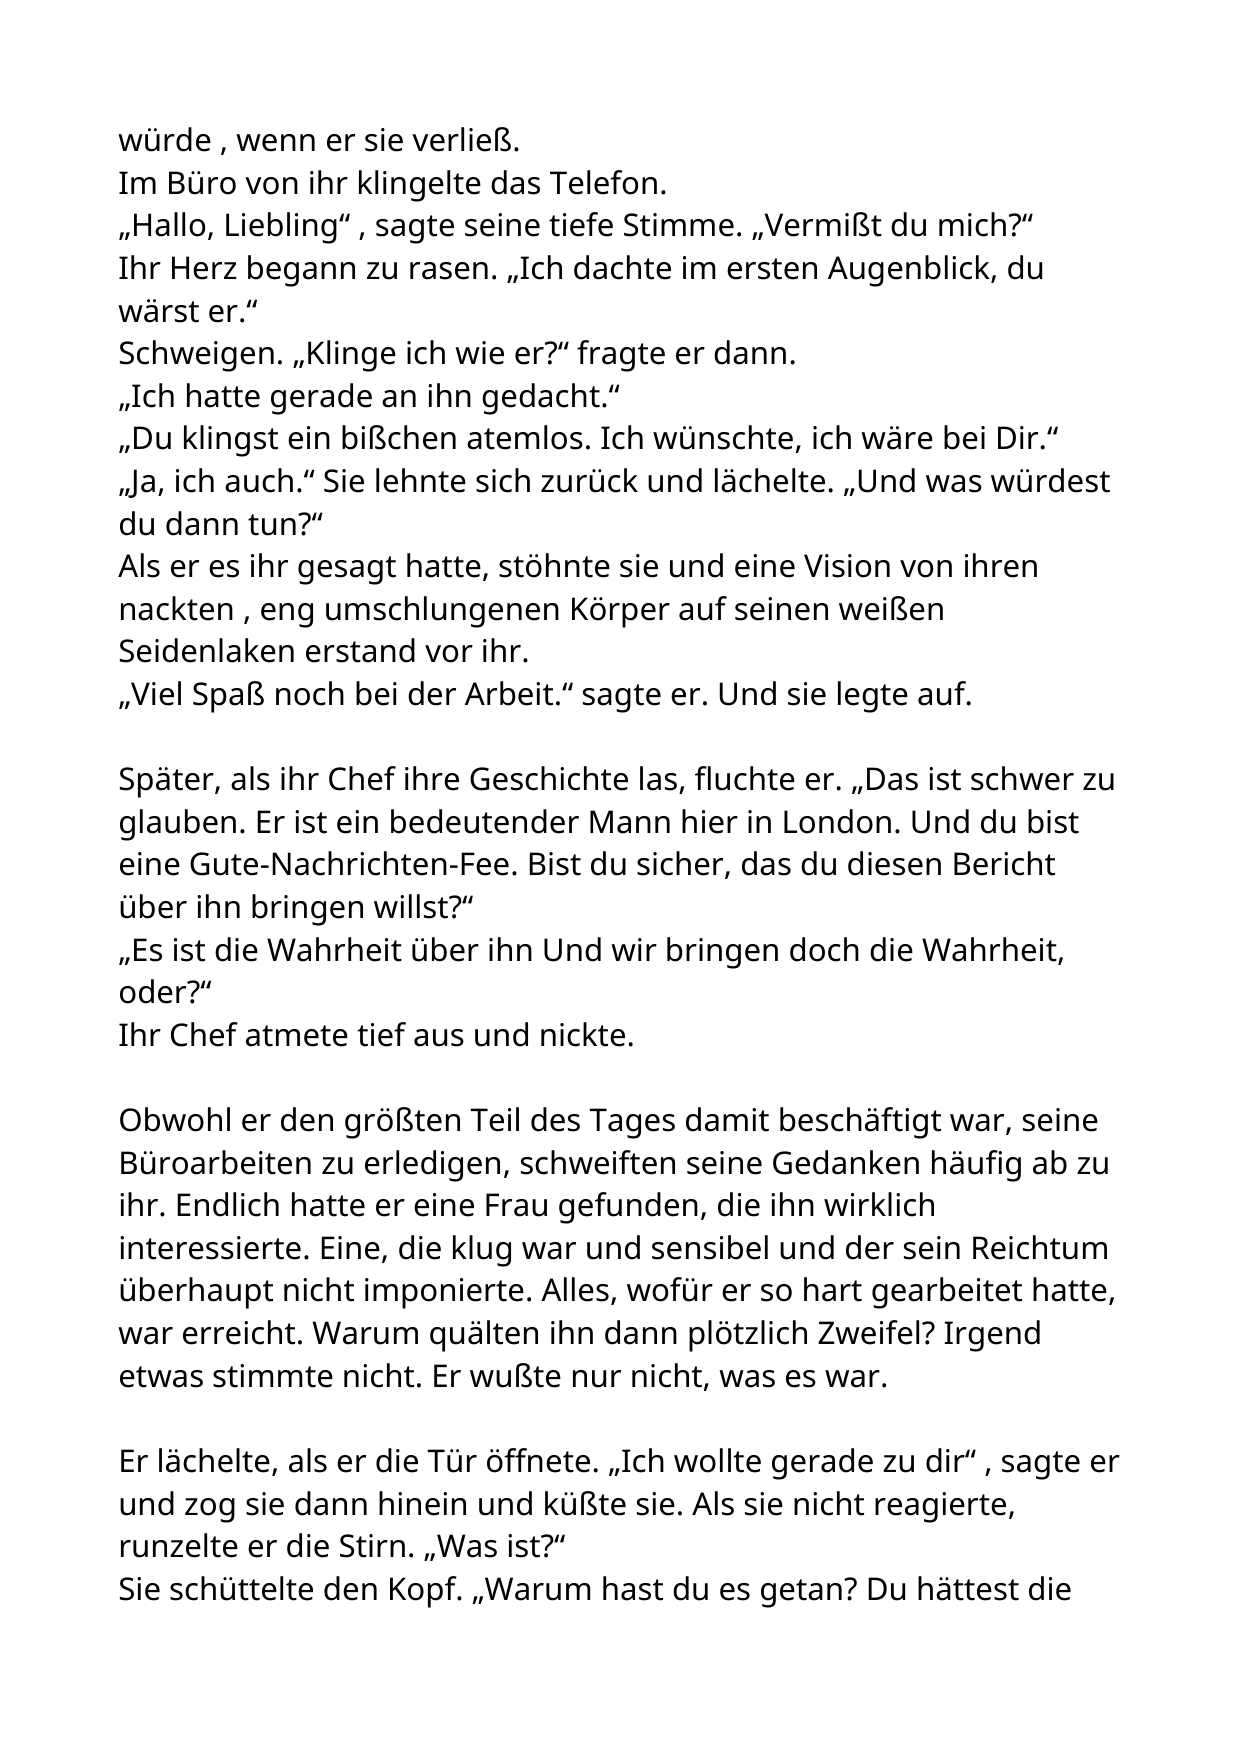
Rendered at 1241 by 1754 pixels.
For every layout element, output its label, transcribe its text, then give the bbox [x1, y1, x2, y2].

text Sie schüttelte den Kopf. „Warum hast du es getan? Du hättest die [118, 1567, 1122, 1609]
text „Ich hatte gerade an ihn gedacht.“ [118, 374, 1122, 416]
text Ihr Herz begann zu rasen. „Ich dachte im ersten Augenblick, du wärst er.“ [118, 246, 1122, 331]
text „Es ist die Wahrheit über ihn Und wir bringen doch die Wahrheit, oder?“ [118, 928, 1122, 1013]
text „Viel Spaß noch bei der Arbeit.“ sagte er. Und sie legte auf. [118, 672, 1122, 714]
text „Du klingst ein bißchen atemlos. Ich wünschte, ich wäre bei Dir.“ [118, 416, 1122, 459]
text Er lächelte, als er die Tür öffnete. „Ich wollte gerade zu dir“ , sagte er und zog sie dann hinein und küßte sie. Als sie nicht reagierte, runzelte er die Stirn. „Was ist?“ [118, 1439, 1122, 1567]
text Obwohl er den größten Teil des Tages damit beschäftigt war, seine Büroarbeiten zu erledigen, schweiften seine Gedanken häufig ab zu ihr. Endlich hatte er eine Frau gefunden, die ihn wirklich interessierte. Eine, die klug war und sensibel und der sein Reichtum überhaupt nicht imponierte. Alles, wofür er so hart gearbeitet hatte, war erreicht. Warum quälten ihn dann plötzlich Zweifel? Irgend etwas stimmte nicht. Er wußte nur nicht, was es war. [118, 1098, 1122, 1396]
text Im Büro von ihr klingelte das Telefon. [118, 161, 1122, 203]
text Schweigen. „Klinge ich wie er?“ fragte er dann. [118, 331, 1122, 374]
text Später, als ihr Chef ihre Geschichte las, fluchte er. „Das ist schwer zu glauben. Er ist ein bedeutender Mann hier in London. Und du bist eine Gute-Nachrichten-Fee. Bist du sicher, das du diesen Bericht über ihn bringen willst?“ [118, 757, 1122, 928]
text Als er es ihr gesagt hatte, stöhnte sie und eine Vision von ihren nackten , eng umschlungenen Körper auf seinen weißen Seidenlaken erstand vor ihr. [118, 544, 1122, 672]
text Ihr Chef atmete tief aus und nickte. [118, 1013, 1122, 1055]
text würde , wenn er sie verließ. [118, 118, 1122, 161]
text „Hallo, Liebling“ , sagte seine tiefe Stimme. „Vermißt du mich?“ [118, 203, 1122, 246]
text „Ja, ich auch.“ Sie lehnte sich zurück und lächelte. „Und was würdest du dann tun?“ [118, 459, 1122, 544]
